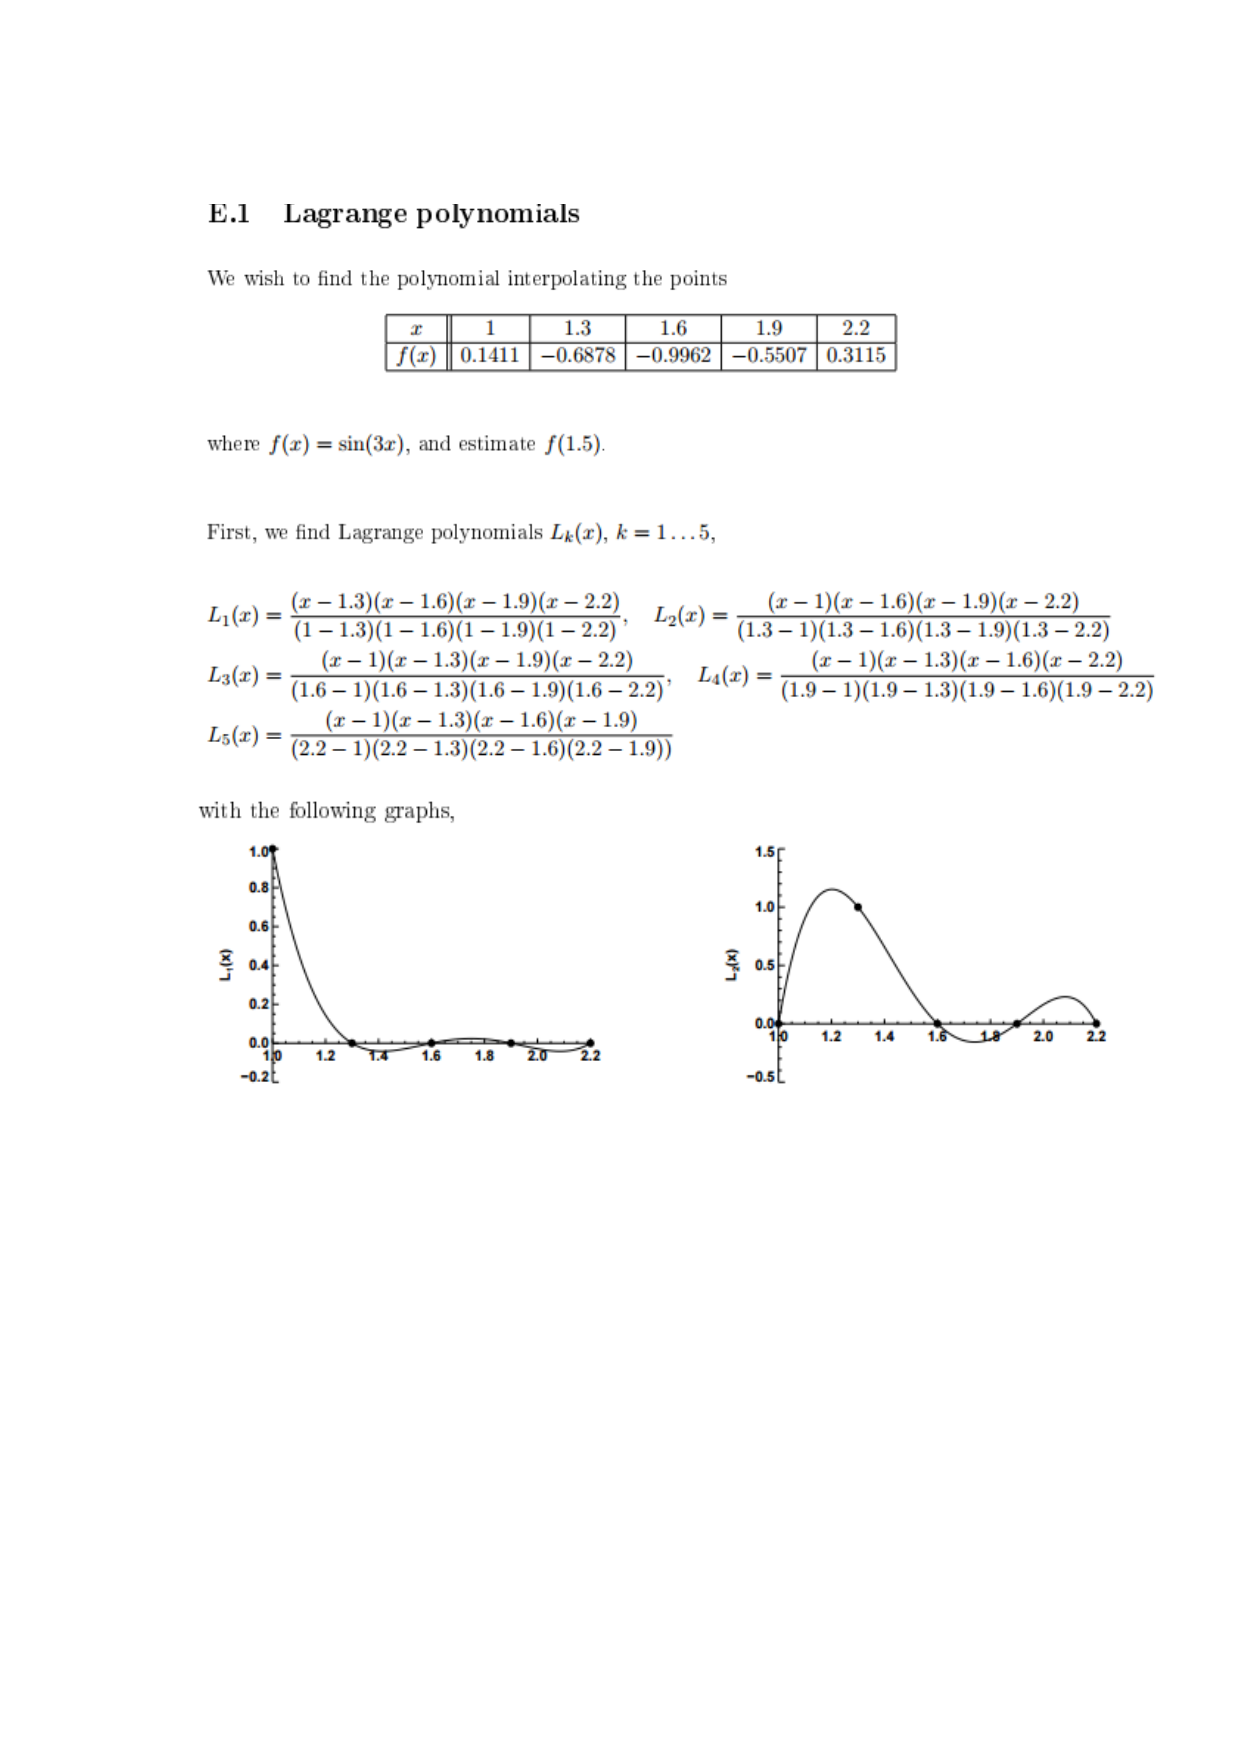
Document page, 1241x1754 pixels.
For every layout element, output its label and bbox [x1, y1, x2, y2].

picture [193, 792, 1128, 1126]
picture [193, 204, 1169, 783]
